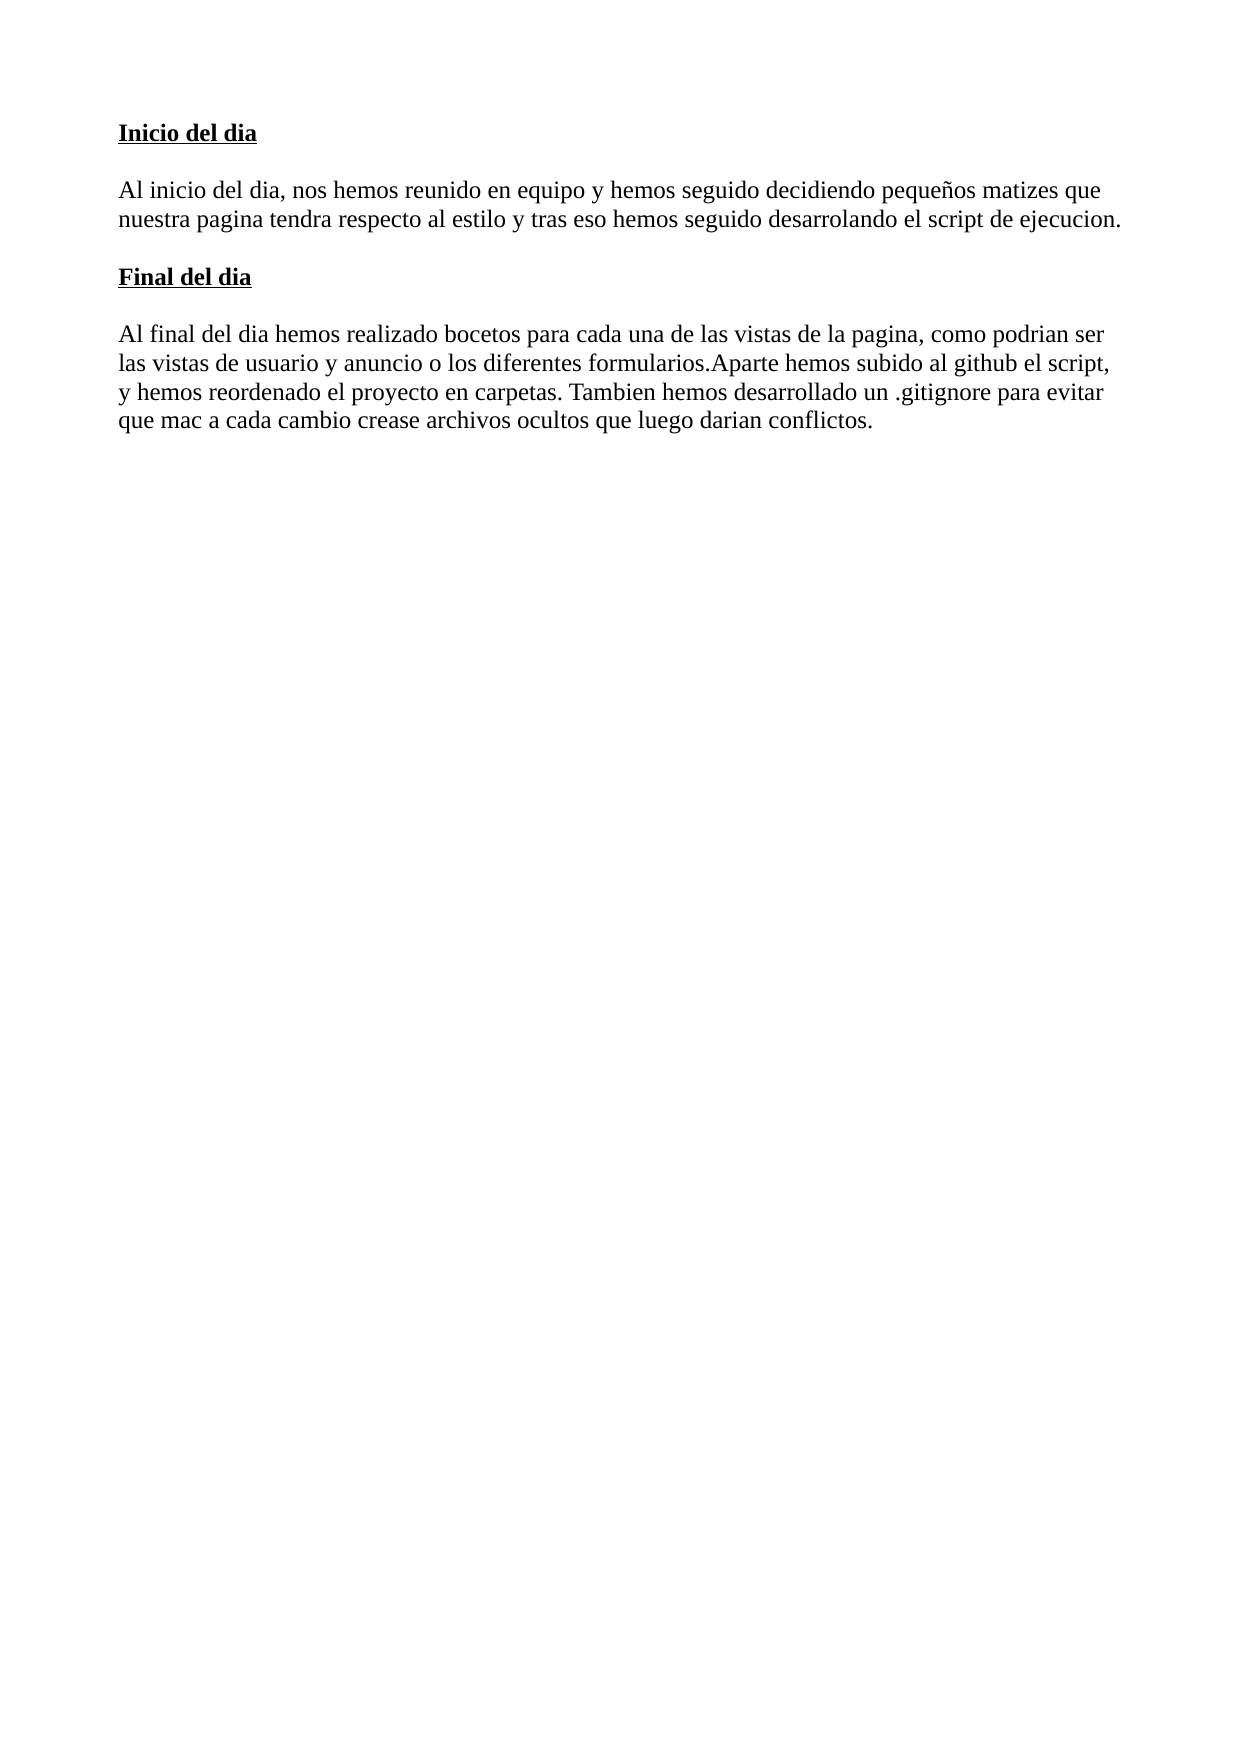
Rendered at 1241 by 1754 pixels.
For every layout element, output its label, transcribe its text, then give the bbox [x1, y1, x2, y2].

text Final del dia [118, 262, 1122, 291]
text Al inicio del dia, nos hemos reunido en equipo y hemos seguido decidiendo pequeños matizes que nuestra pagina tendra respecto al estilo y tras eso hemos seguido desarrolando el script de ejecucion. [118, 176, 1122, 233]
text Al final del dia hemos realizado bocetos para cada una de las vistas de la pagina, como podrian ser las vistas de usuario y anuncio o los diferentes formularios.Aparte hemos subido al github el script, y hemos reordenado el proyecto en carpetas. Tambien hemos desarrollado un .gitignore para evitar que mac a cada cambio crease archivos ocultos que luego darian conflictos. [118, 319, 1122, 434]
text Inicio del dia [118, 118, 1122, 147]
